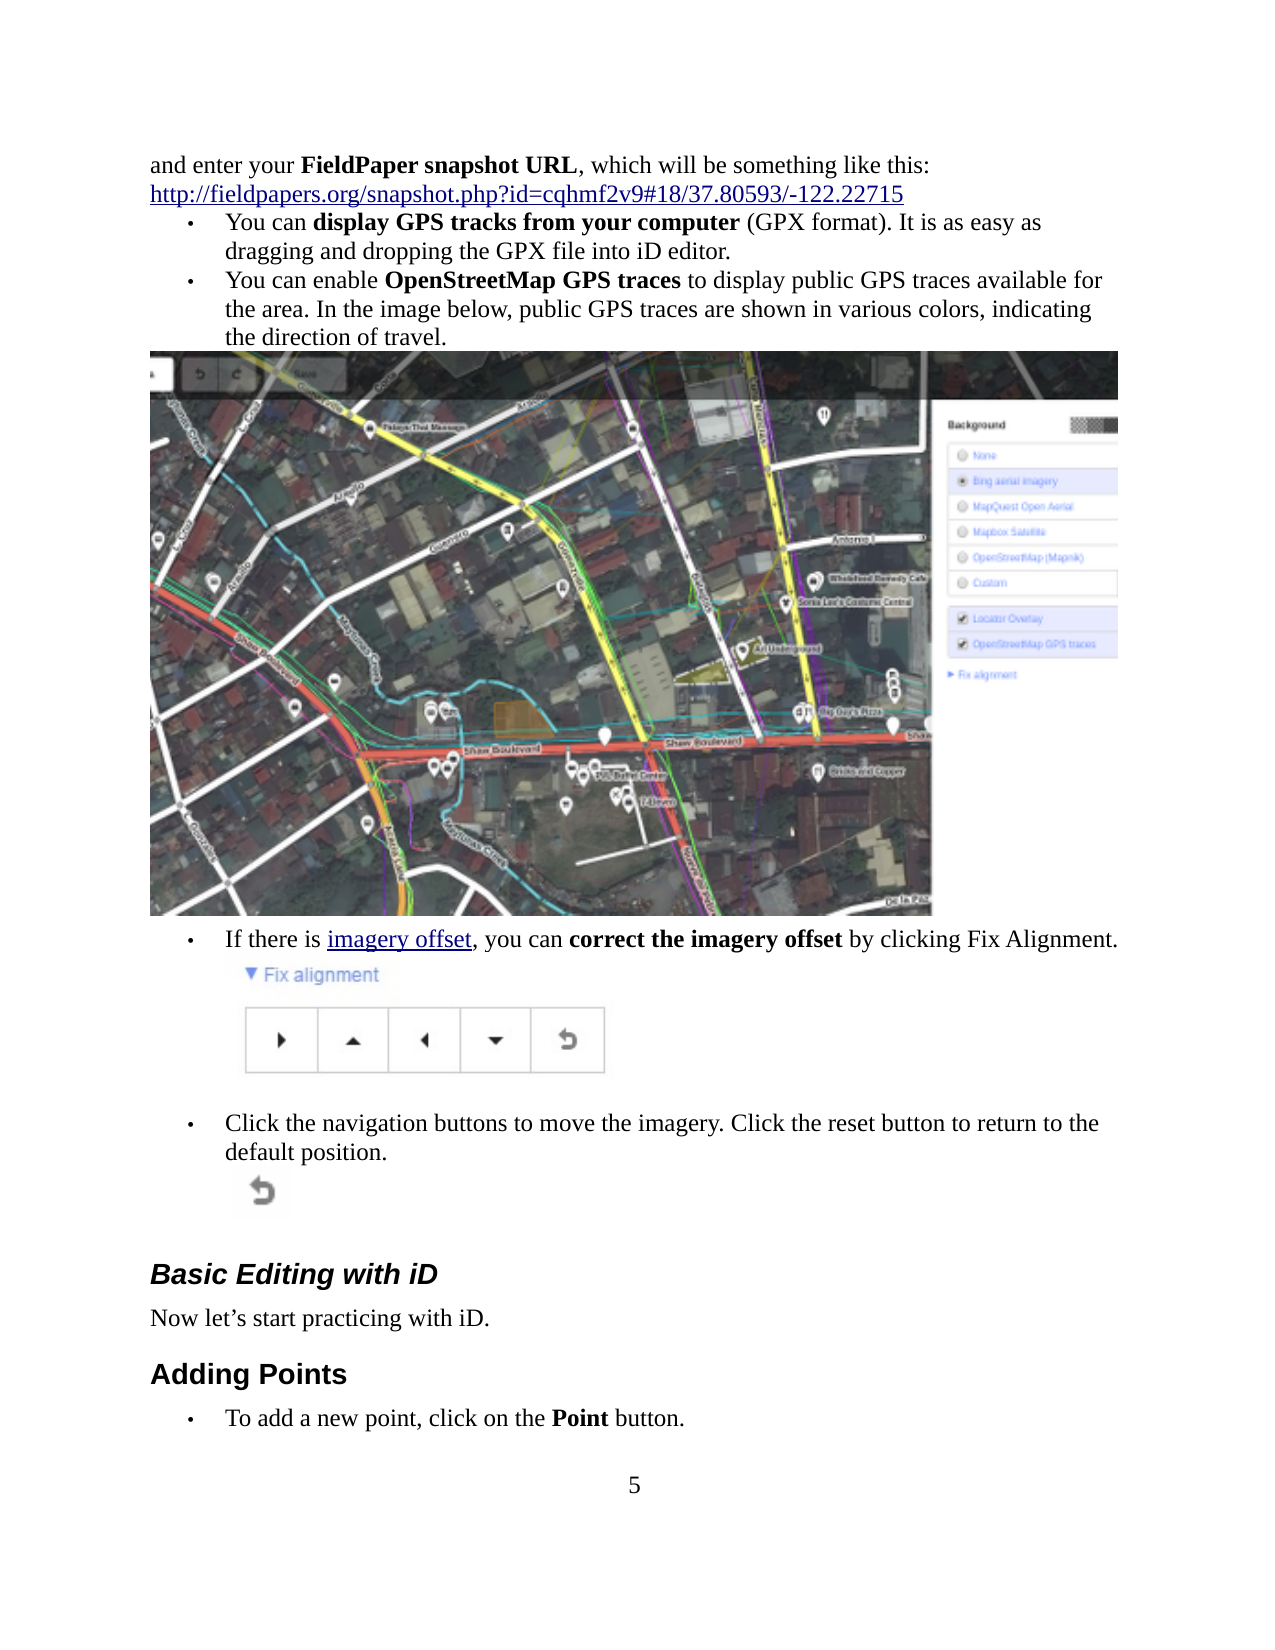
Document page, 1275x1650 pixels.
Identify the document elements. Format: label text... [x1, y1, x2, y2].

list You can enable OpenStreetMap GPS traces to display public GPS traces available for the area. In the image below, public GPS traces are shown in various colors, indicating the direction of travel. [187, 265, 1125, 351]
picture [231, 1165, 290, 1218]
list Click the navigation buttons to move the imagery. Click the reset button to return to the default position. [187, 1108, 1125, 1223]
text Now let’s start practicing with iD. [150, 1303, 1125, 1332]
subtitle Adding Points [150, 1357, 1125, 1391]
text and enter your FieldPaper snapshot URL, which will be something like this: http://fieldpapers.org/snapshot.php?id=cqhmf2v9#18/37.80593/-122.22715 [150, 150, 1125, 207]
picture [150, 351, 1118, 916]
subtitle Basic Editing with iD [150, 1257, 1125, 1291]
list You can display GPS tracks from your computer (GPX format). It is as easy as dragging and dropping the GPX file into iD editor. [187, 207, 1125, 265]
list To add a new point, click on the Point button. [187, 1403, 1125, 1432]
list If there is imagery offset, you can correct the imagery offset by clicking Fix Alignment. [187, 924, 1125, 1090]
picture [225, 952, 632, 1091]
